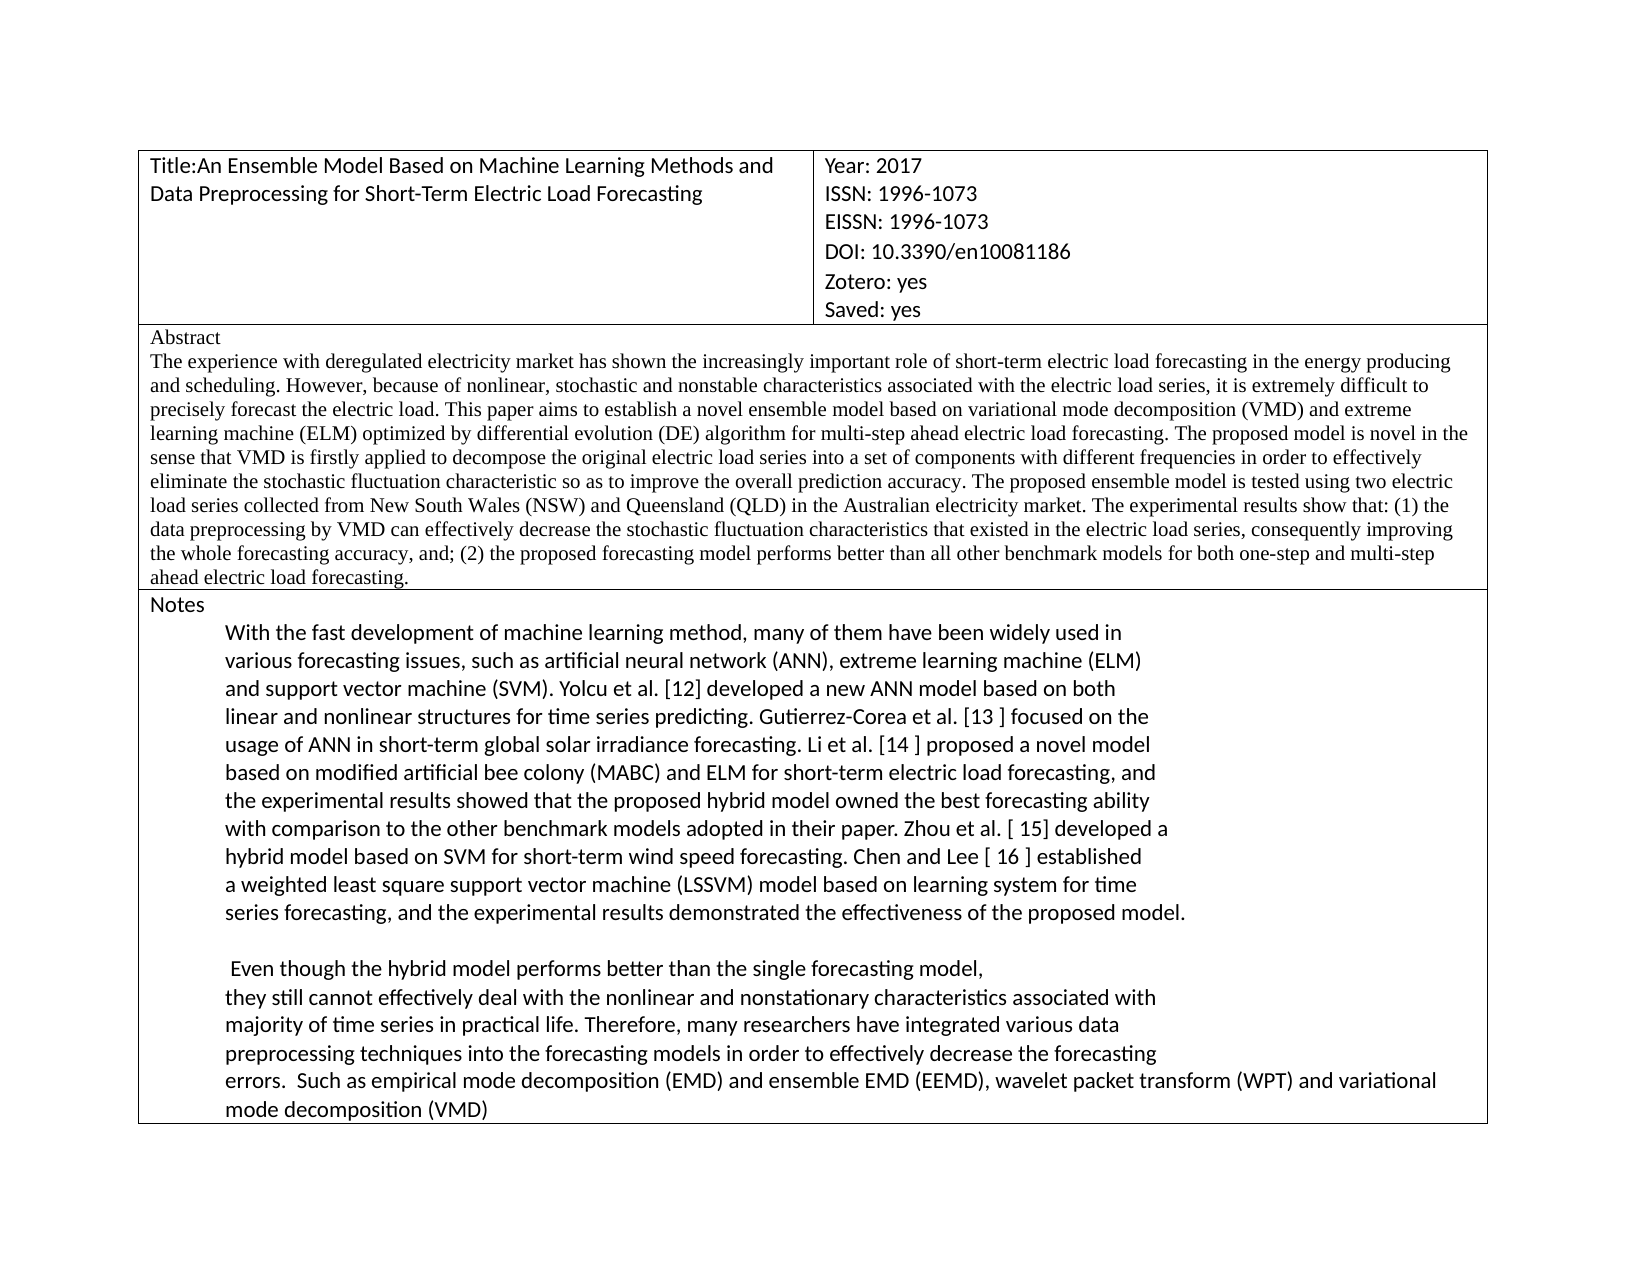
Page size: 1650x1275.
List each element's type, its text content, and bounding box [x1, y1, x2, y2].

table_cell Abstract The experience with deregulated electricity market has shown the increasingly important role of short-term electric load forecasting in the energy producing and scheduling. However, because of nonlinear, stochastic and nonstable characteristics associated with the electric load series, it is extremely difficult to precisely forecast the electric load. This paper aims to establish a novel ensemble model based on variational mode decomposition (VMD) and extreme learning machine (ELM) optimized by differential evolution (DE) algorithm for multi-step ahead electric load forecasting. The proposed model is novel in the sense that VMD is firstly applied to decompose the original electric load series into a set of components with different frequencies in order to effectively eliminate the stochastic fluctuation characteristic so as to improve the overall prediction accuracy. The proposed ensemble model is tested using two electric load series collected from New South Wales (NSW) and Queensland (QLD) in the Australian electricity market. The experimental results show that: (1) the data preprocessing by VMD can effectively decrease the stochastic fluctuation characteristics that existed in the electric load series, consequently improving the whole forecasting accuracy, and; (2) the proposed forecasting model performs better than all other benchmark models for both one-step and multi-step ahead electric load forecasting. [139, 325, 1487, 589]
table_header Year: 2017 ISSN: 1996-1073 EISSN: 1996-1073 DOI: 10.3390/en10081186 Zotero: yes Saved: yes [814, 151, 1487, 323]
table_cell Notes With the fast development of machine learning method, many of them have been widely used in various forecasting issues, such as artiﬁcial neural network (ANN), extreme learning machine (ELM) and support vector machine (SVM). Yolcu et al. [12] developed a new ANN model based on both linear and nonlinear structures for time series predicting. Gutierrez-Corea et al. [13 ] focused on the usage of ANN in short-term global solar irradiance forecasting. Li et al. [14 ] proposed a novel model based on modiﬁed artiﬁcial bee colony (MABC) and ELM for short-term electric load forecasting, and the experimental results showed that the proposed hybrid model owned the best forecasting ability with comparison to the other benchmark models adopted in their paper. Zhou et al. [ 15] developed a hybrid model based on SVM for short-term wind speed forecasting. Chen and Lee [ 16 ] established a weighted least square support vector machine (LSSVM) model based on learning system for time series forecasting, and the experimental results demonstrated the effectiveness of the proposed model. Even though the hybrid model performs better than the single forecasting model, they still cannot effectively deal with the nonlinear and nonstationary characteristics associated with majority of time series in practical life. Therefore, many researchers have integrated various data preprocessing techniques into the forecasting models in order to effectively decrease the forecasting errors. Such as empirical mode decomposition (EMD) and ensemble EMD (EEMD), wavelet packet transform (WPT) and variational mode decomposition (VMD) [139, 590, 1487, 1123]
table_header Title:An Ensemble Model Based on Machine Learning Methods and Data Preprocessing for Short-Term Electric Load Forecasting [139, 151, 813, 323]
